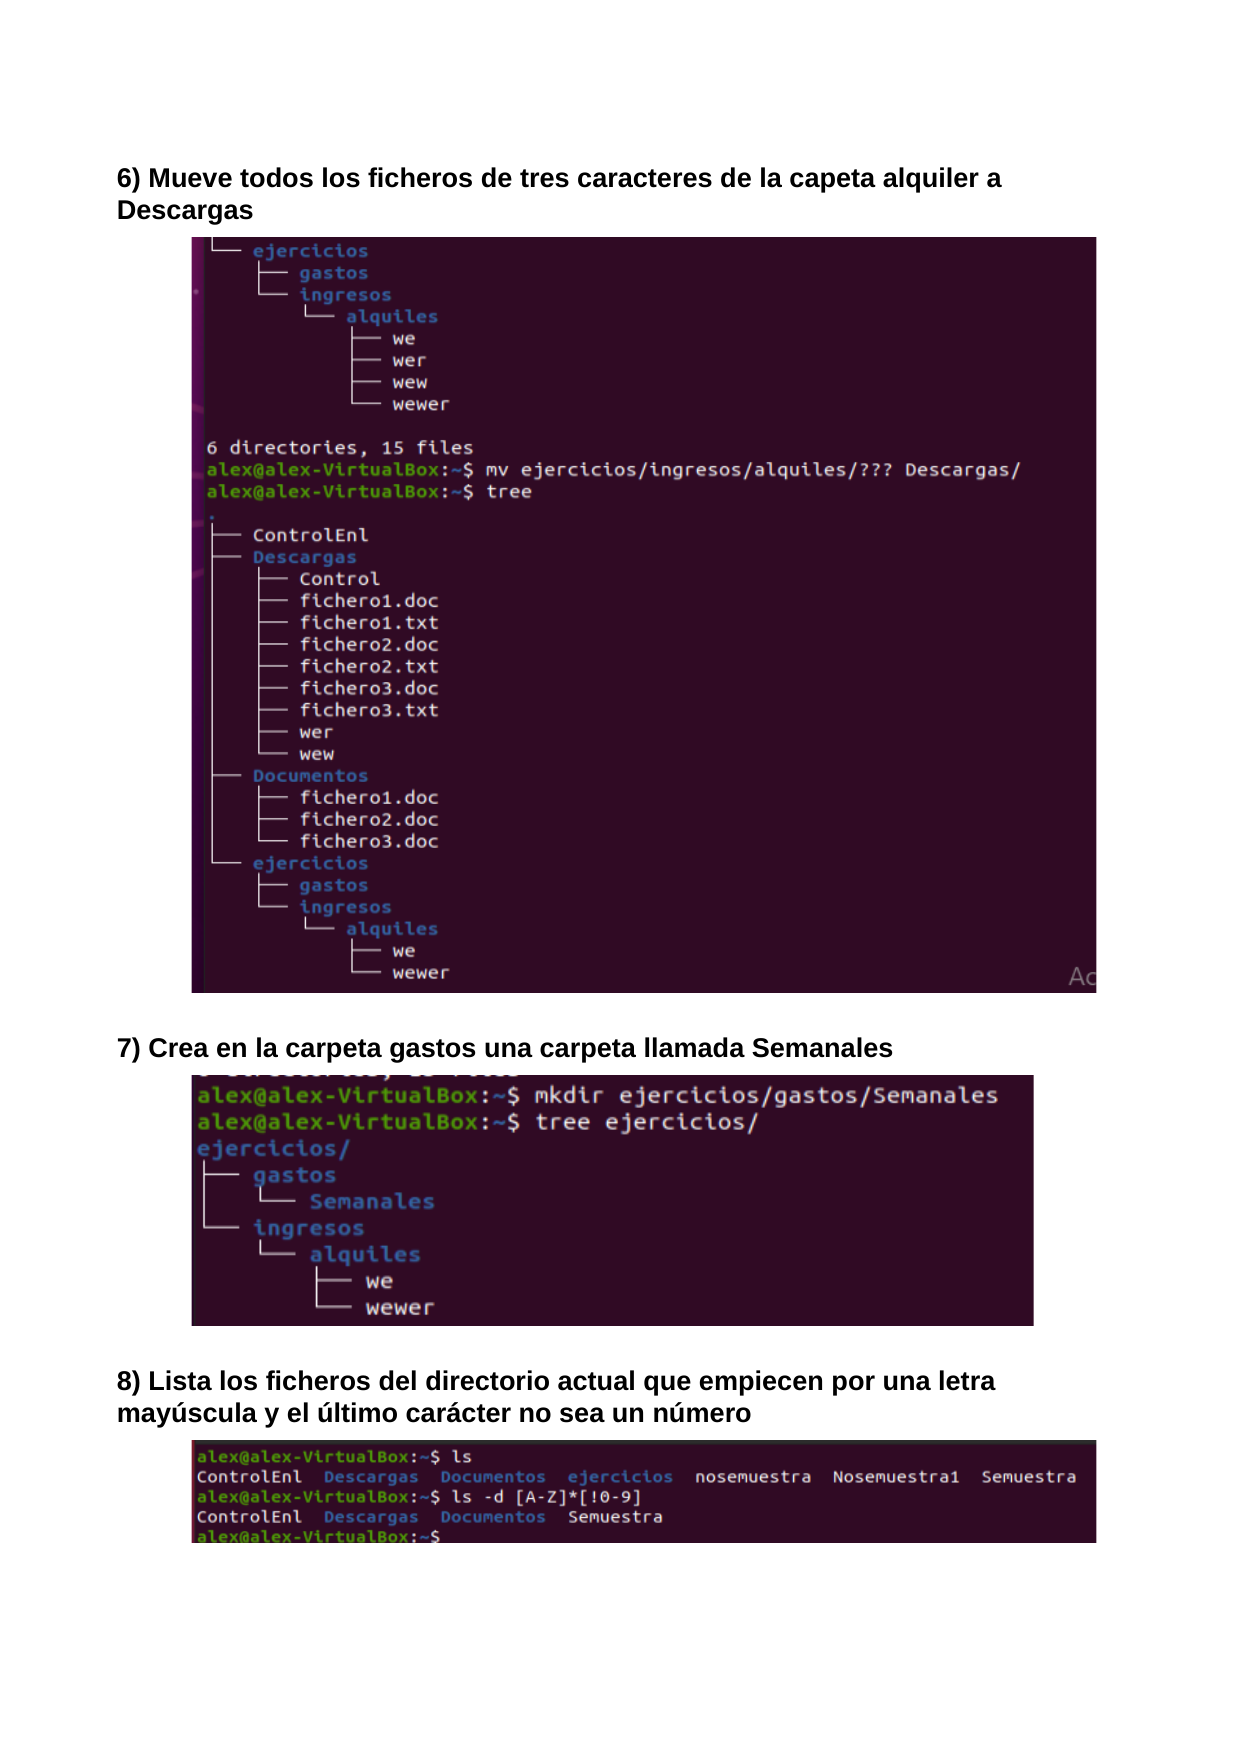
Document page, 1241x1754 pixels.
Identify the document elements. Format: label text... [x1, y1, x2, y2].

picture [191, 237, 1097, 993]
picture [191, 1075, 1034, 1326]
subtitle 7) Crea en la carpeta gastos una carpeta llamada Semanales [117, 1032, 1096, 1063]
subtitle 6) Mueve todos los ficheros de tres caracteres de la capeta alquiler a Descargas [117, 162, 1096, 225]
subtitle 8) Lista los ficheros del directorio actual que empiecen por una letra mayúscula y el último carácter no sea un número [117, 1365, 1096, 1428]
picture [191, 1440, 1097, 1543]
